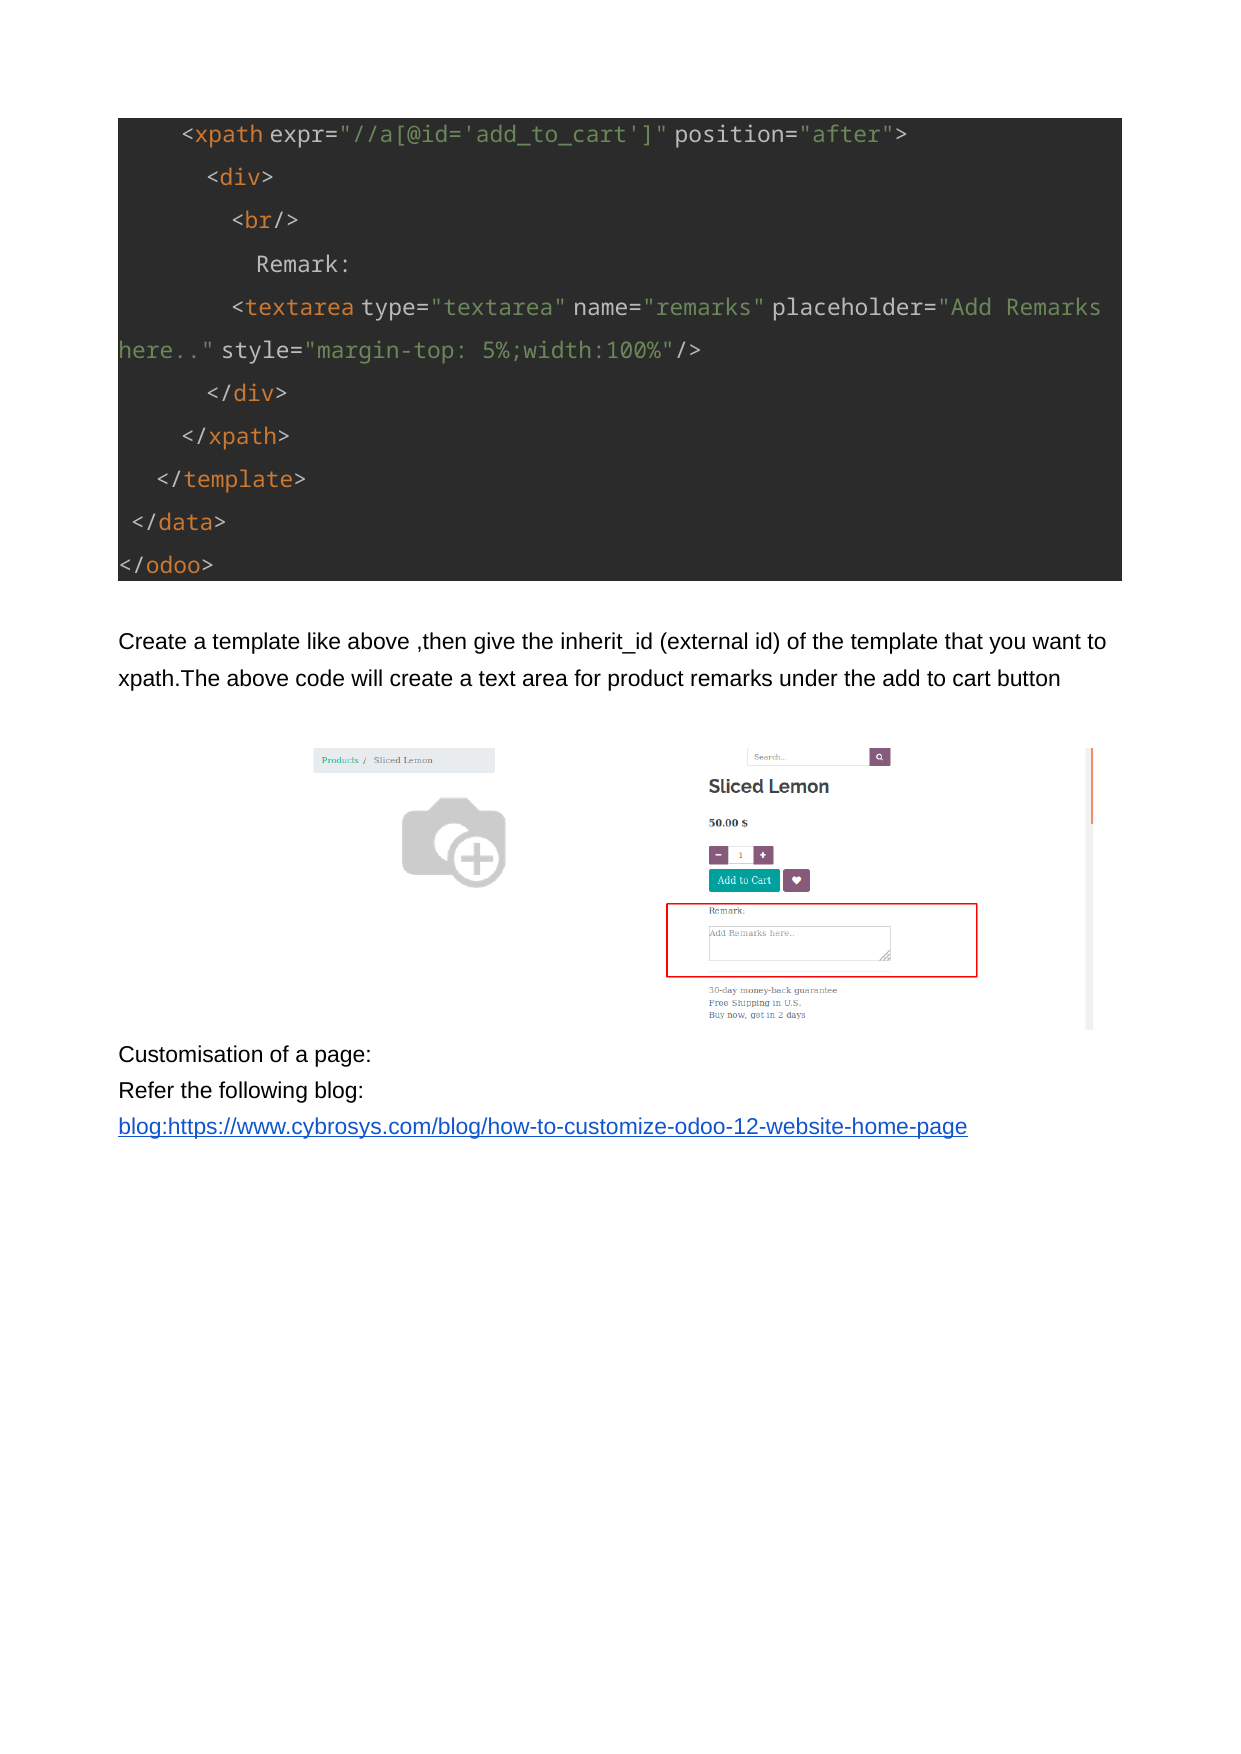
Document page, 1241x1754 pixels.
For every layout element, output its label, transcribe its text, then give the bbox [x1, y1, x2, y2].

text Create a template like above ,then give the inherit_id (external id) of the template that you want to xpath.The above code will create a text area for product remarks under the add to cart button [118, 628, 1122, 691]
text blog:https://www.cybrosys.com/blog/how-to-customize-odoo-12-website-home-page [118, 1113, 1122, 1140]
text Customisation of a page: [118, 1041, 1122, 1067]
picture [118, 748, 1094, 1030]
text Refer the following blog: [118, 1077, 1122, 1103]
table_header <xpath expr="//a[@id='add_to_cart']" position="after"> <div> <br/> Remark: <textarea type="textarea" name="remarks" placeholder="Add Remarks here.." style="margin-top: 5%;width:100%"/> </div> </xpath> </template> </data> </odoo> [118, 118, 1122, 581]
